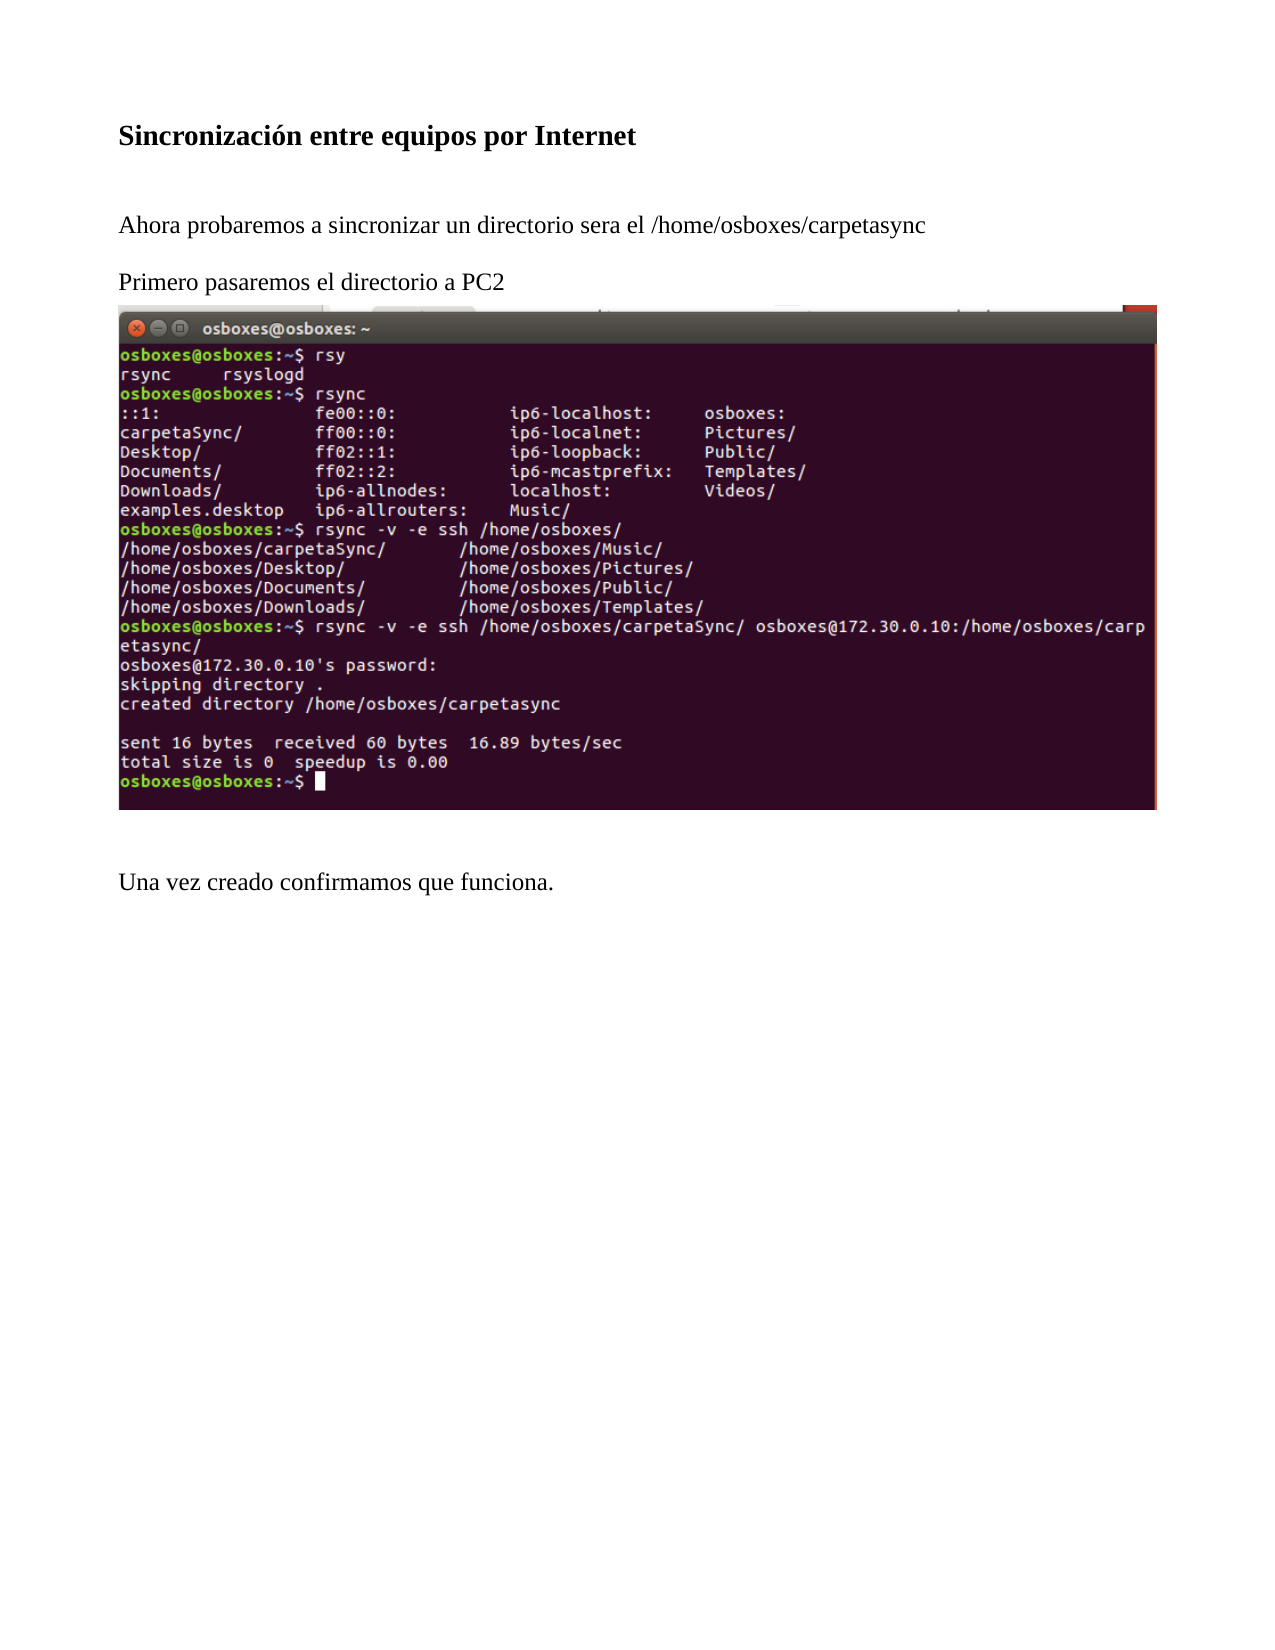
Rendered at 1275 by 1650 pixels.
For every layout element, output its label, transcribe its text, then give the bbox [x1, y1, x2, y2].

text Primero pasaremos el directorio a PC2 [118, 267, 1157, 296]
text Ahora probaremos a sincronizar un directorio sera el /home/osboxes/carpetasync [118, 210, 1157, 239]
picture [118, 305, 1157, 810]
text Una vez creado confirmamos que funciona. [118, 867, 1157, 896]
